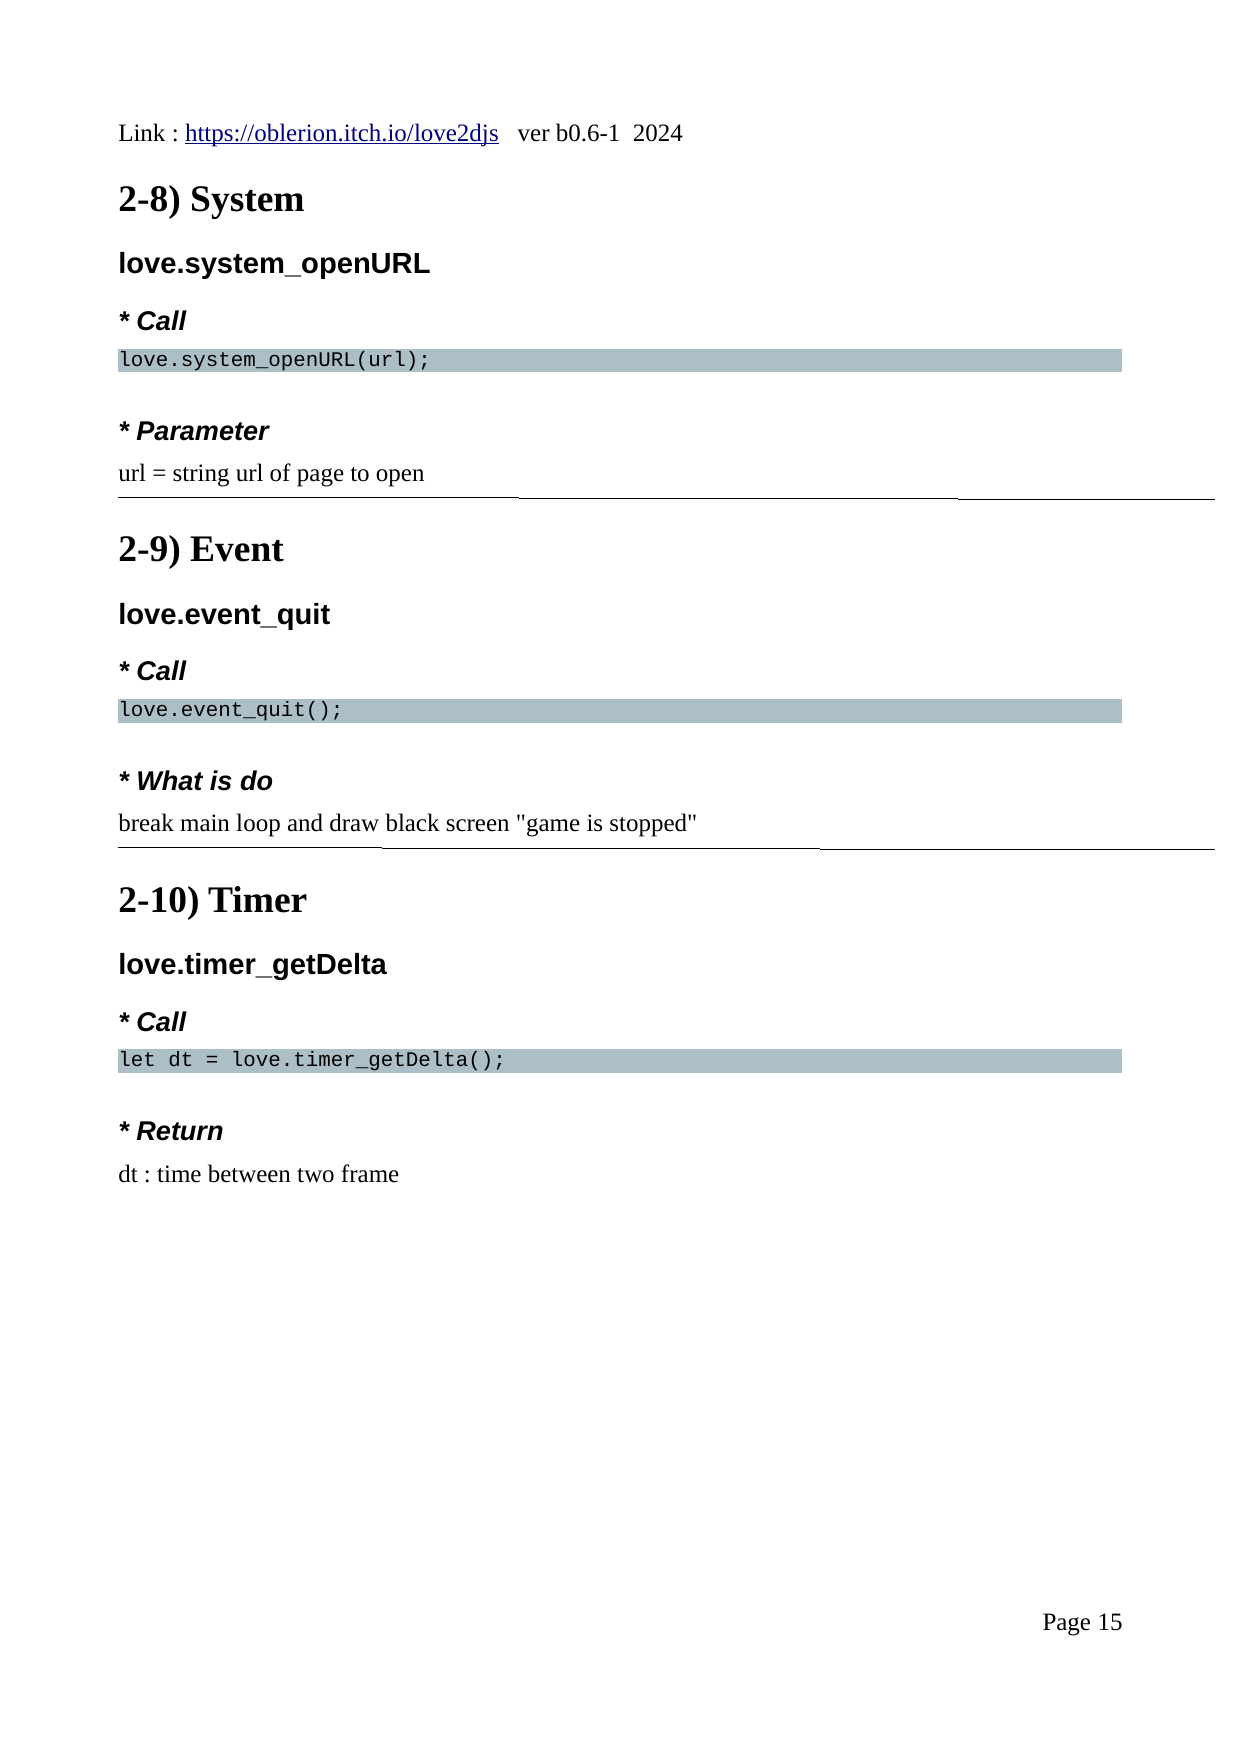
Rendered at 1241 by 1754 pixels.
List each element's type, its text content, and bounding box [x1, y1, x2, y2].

subtitle love.timer_getDelta [118, 947, 1122, 981]
subtitle love.system_openURL [118, 247, 1122, 280]
subtitle 2-9) Event [118, 527, 1122, 570]
subtitle * Parameter [118, 414, 1122, 446]
subtitle * Call [118, 1006, 1122, 1037]
text break main loop and draw black screen "game is stopped" [118, 808, 1122, 837]
text love.system_openURL(url); [118, 349, 1122, 372]
text url = string url of page to open [118, 458, 1122, 487]
subtitle 2-10) Timer [118, 877, 1122, 920]
subtitle 2-8) System [118, 176, 1122, 219]
subtitle * Call [118, 305, 1122, 336]
subtitle * Call [118, 655, 1122, 687]
subtitle * Return [118, 1115, 1122, 1146]
text dt : time between two frame [118, 1159, 1122, 1188]
subtitle * What is do [118, 765, 1122, 796]
text let dt = love.timer_getDelta(); [118, 1049, 1122, 1073]
text love.event_quit(); [118, 699, 1122, 723]
subtitle love.event_quit [118, 597, 1122, 630]
